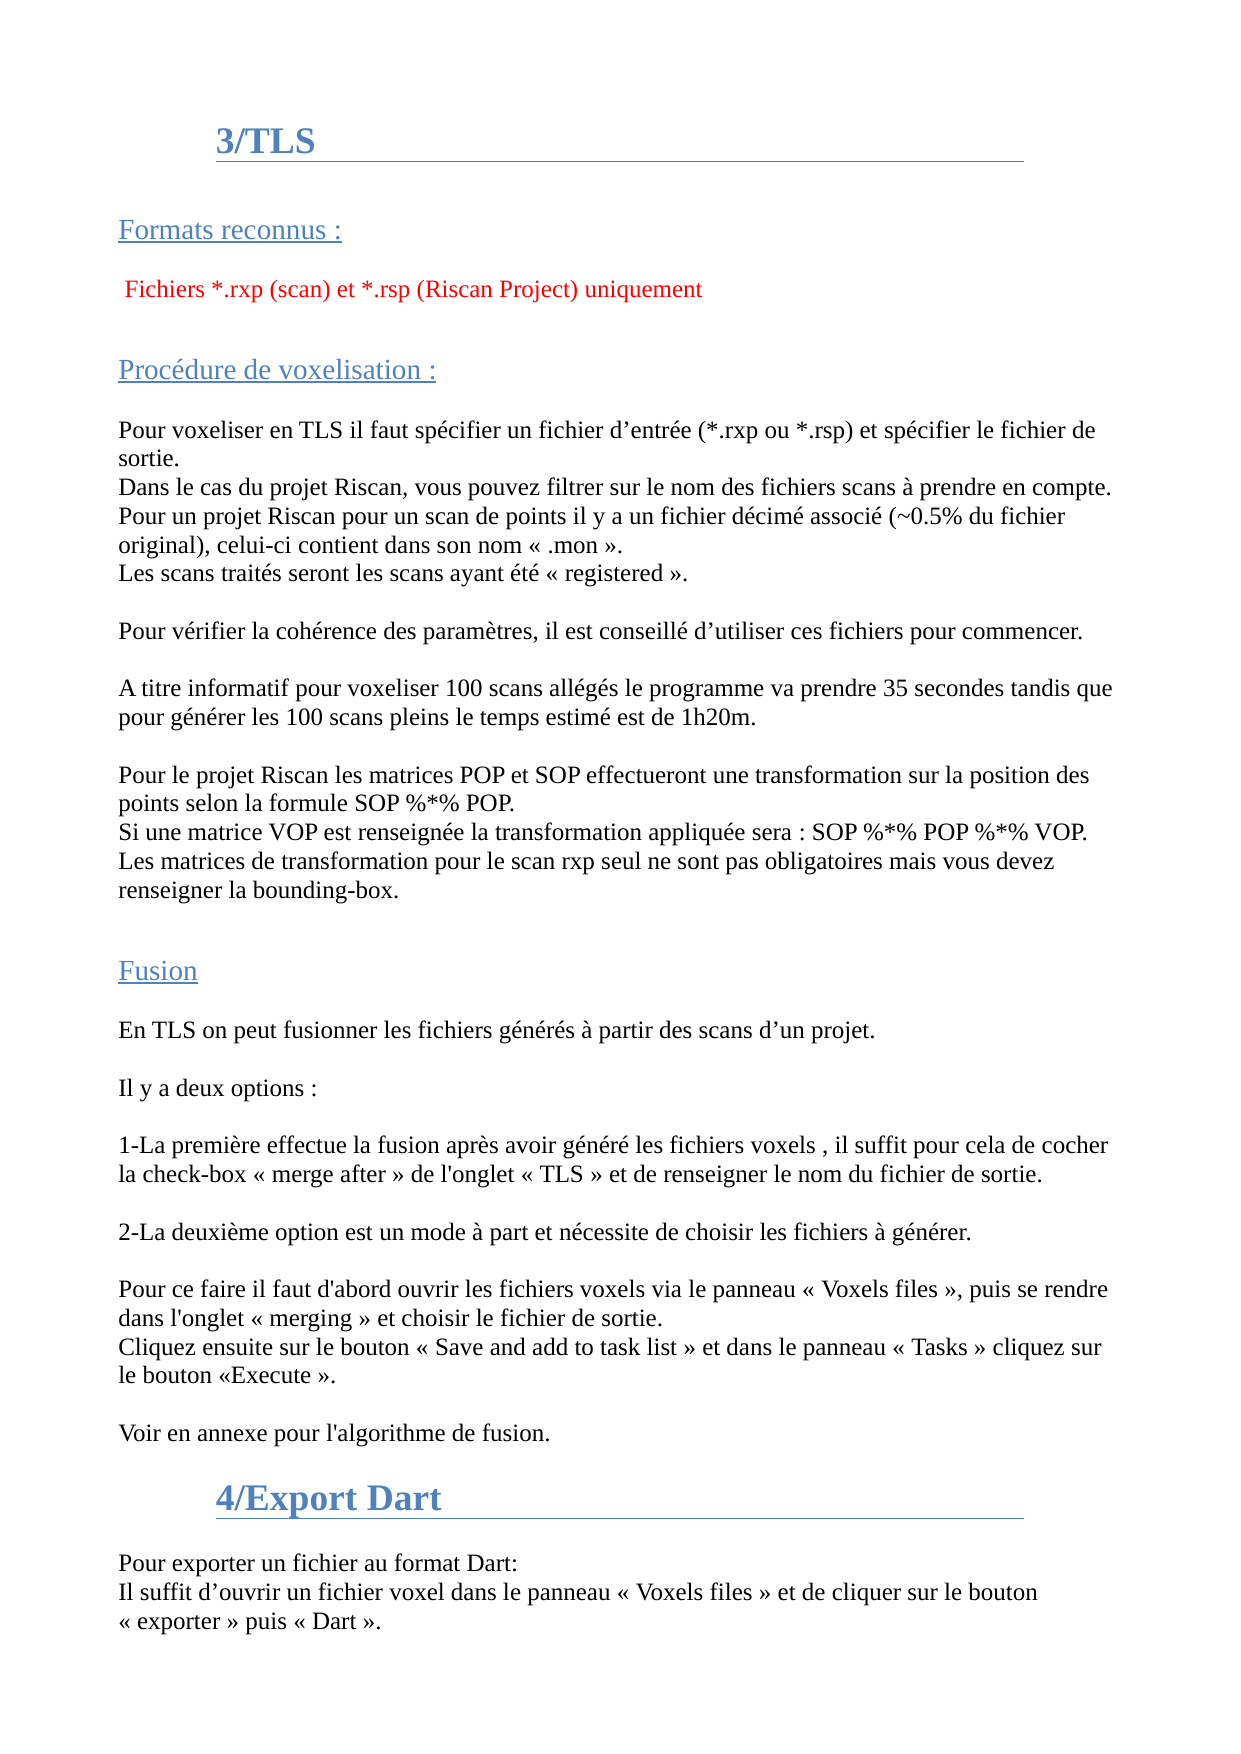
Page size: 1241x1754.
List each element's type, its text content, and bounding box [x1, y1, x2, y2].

text Voir en annexe pour l'algorithme de fusion. [118, 1418, 1122, 1447]
text Si une matrice VOP est renseignée la transformation appliquée sera : SOP %*% POP %*% VOP. [118, 817, 1122, 846]
text Pour exporter un fichier au format Dart: [118, 1548, 1122, 1577]
text 2-La deuxième option est un mode à part et nécessite de choisir les fichiers à générer. [118, 1217, 1122, 1245]
text 4/Export Dart [216, 1475, 1024, 1518]
text Les matrices de transformation pour le scan rxp seul ne sont pas obligatoires mais vous devez renseigner la bounding-box. [118, 846, 1122, 903]
text Il suffit d’ouvrir un fichier voxel dans le panneau « Voxels files » et de cliquer sur le bouton « exporter » puis « Dart ». [118, 1577, 1122, 1634]
text Fichiers *.rxp (scan) et *.rsp (Riscan Project) uniquement [118, 274, 1122, 303]
text Pour le projet Riscan les matrices POP et SOP effectueront une transformation sur la position des points selon la formule SOP %*% POP. [118, 760, 1122, 817]
text Les scans traités seront les scans ayant été « registered ». [118, 558, 1122, 587]
text Il y a deux options : [118, 1073, 1122, 1102]
text Pour voxeliser en TLS il faut spécifier un fichier d’entrée (*.rxp ou *.rsp) et spécifier le fichier de sortie. [118, 415, 1122, 472]
text Pour vérifier la cohérence des paramètres, il est conseillé d’utiliser ces fichiers pour commencer. [118, 616, 1122, 645]
text Pour un projet Riscan pour un scan de points il y a un fichier décimé associé (~0.5% du fichier original), celui-ci contient dans son nom « .mon ». [118, 501, 1122, 558]
text En TLS on peut fusionner les fichiers générés à partir des scans d’un projet. [118, 1015, 1122, 1044]
subtitle Formats reconnus : [118, 212, 1122, 245]
text A titre informatif pour voxeliser 100 scans allégés le programme va prendre 35 secondes tandis que pour générer les 100 scans pleins le temps estimé est de 1h20m. [118, 673, 1122, 731]
text Pour ce faire il faut d'abord ouvrir les fichiers voxels via le panneau « Voxels files », puis se rendre dans l'onglet « merging » et choisir le fichier de sortie. [118, 1274, 1122, 1332]
text 3/TLS [216, 118, 1024, 161]
text 1-La première effectue la fusion après avoir généré les fichiers voxels , il suffit pour cela de cocher la check-box « merge after » de l'onglet « TLS » et de renseigner le nom du fichier de sortie. [118, 1130, 1122, 1188]
subtitle Fusion [118, 953, 1122, 987]
subtitle Procédure de voxelisation : [118, 352, 1122, 386]
text Cliquez ensuite sur le bouton « Save and add to task list » et dans le panneau « Tasks » cliquez sur le bouton «Execute ». [118, 1332, 1122, 1389]
text Dans le cas du projet Riscan, vous pouvez filtrer sur le nom des fichiers scans à prendre en compte. [118, 472, 1122, 501]
